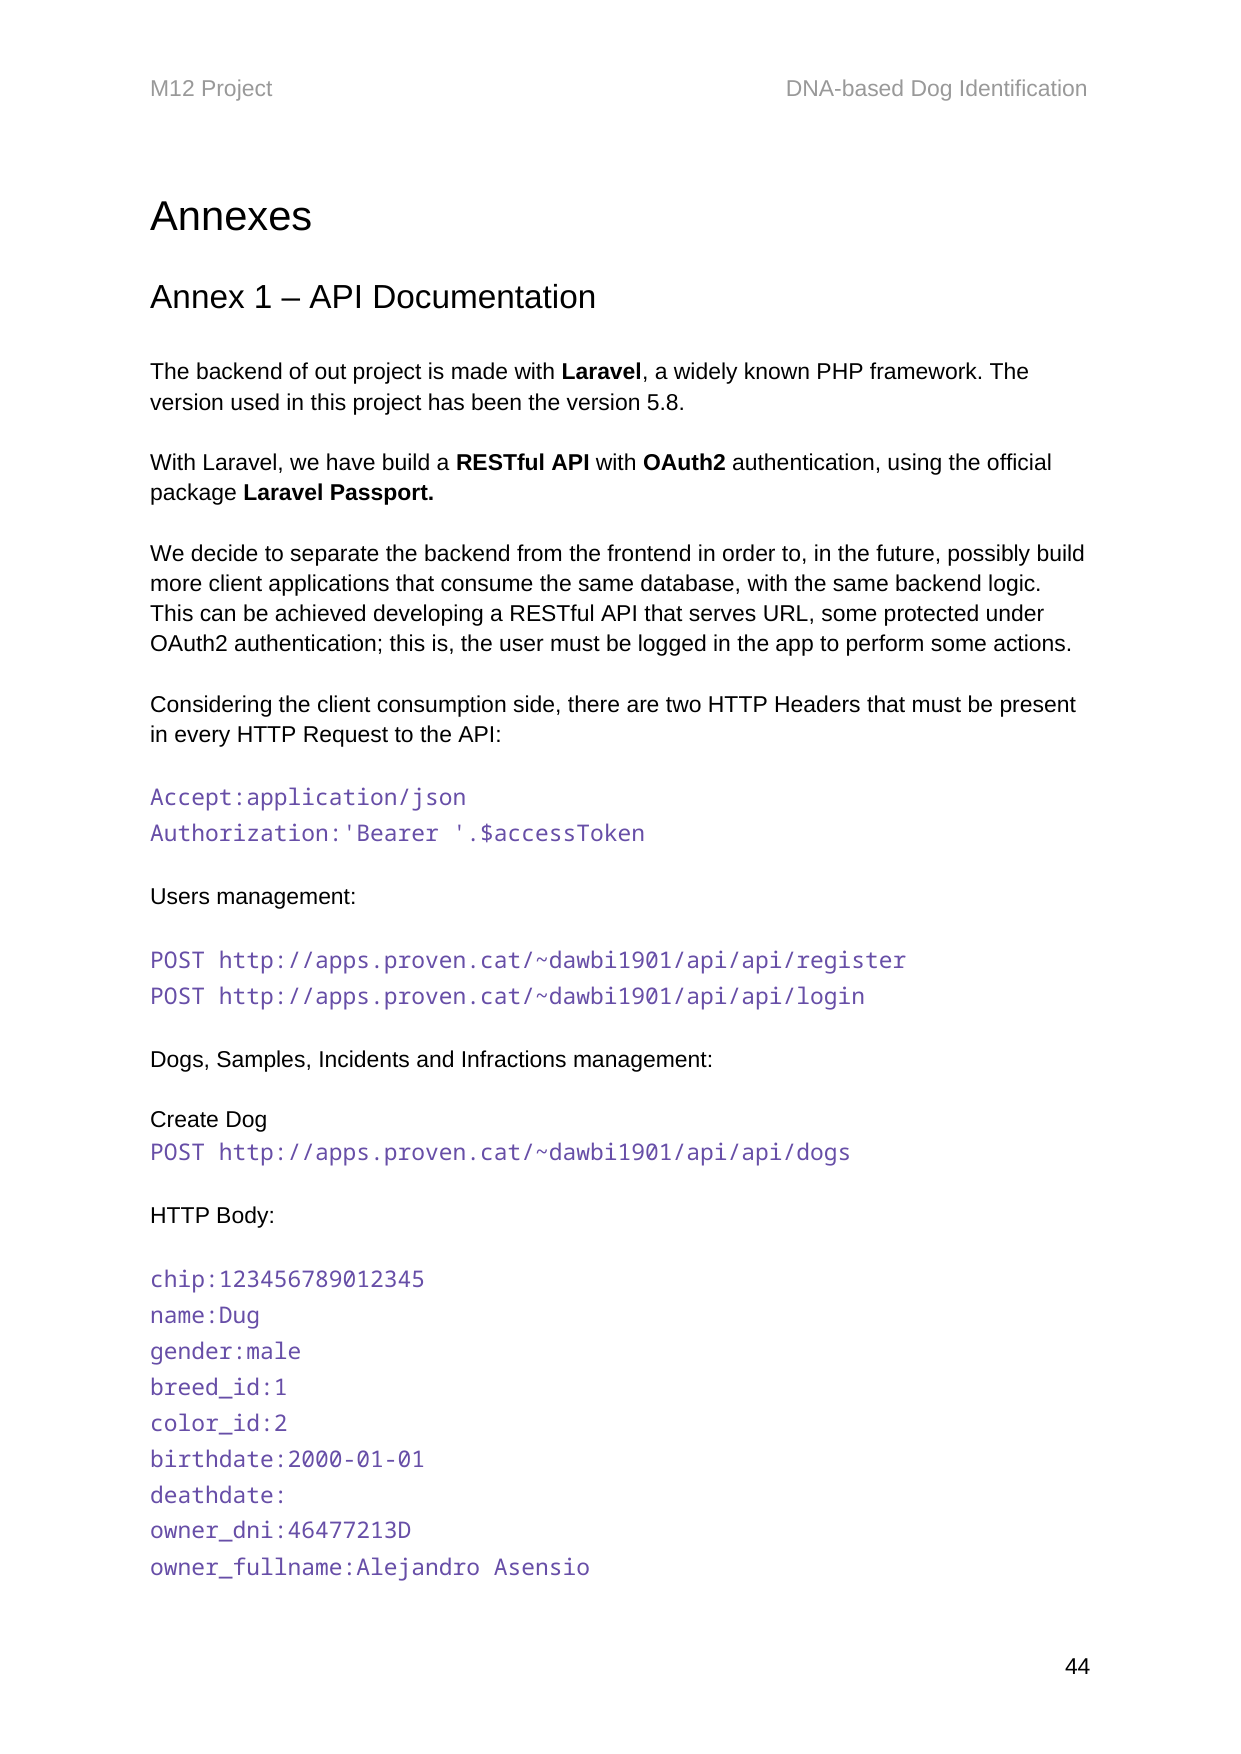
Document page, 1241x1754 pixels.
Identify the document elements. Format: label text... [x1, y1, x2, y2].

subtitle Annexes [150, 192, 1090, 239]
text owner_dni:46477213D [150, 1514, 1090, 1546]
text deathdate: [150, 1478, 1090, 1510]
text POST http://apps.proven.cat/~dawbi1901/api/api/register [150, 944, 1090, 975]
text POST http://apps.proven.cat/~dawbi1901/api/api/login [150, 979, 1090, 1011]
text Authorization:'Bearer '.$accessToken [150, 817, 1090, 848]
text name:Dug [150, 1299, 1090, 1330]
text Create Dog [150, 1106, 1090, 1132]
text Users management: [150, 883, 1090, 909]
text POST http://apps.proven.cat/~dawbi1901/api/api/dogs [150, 1136, 1090, 1168]
text The backend of out project is made with Laravel, a widely known PHP framework. The version used in this project has been the version 5.8. [150, 358, 1090, 415]
text Accept:application/json [150, 781, 1090, 812]
text chip:123456789012345 [150, 1263, 1090, 1294]
text color_id:2 [150, 1407, 1090, 1438]
text With Laravel, we have build a RESTful API with OAuth2 authentication, using the official package Laravel Passport. [150, 449, 1090, 505]
text We decide to separate the backend from the frontend in order to, in the future, possibly build more client applications that consume the same database, with the same backend logic. This can be achieved developing a RESTful API that serves URL, some protected under OAuth2 authentication; this is, the user must be logged in the app to perform some actions. [150, 539, 1090, 656]
subtitle Annex 1 – API Documentation [150, 277, 1090, 316]
text breed_id:1 [150, 1371, 1090, 1402]
text HTTP Body: [150, 1202, 1090, 1229]
text Considering the client consumption side, there are two HTTP Headers that must be present in every HTTP Request to the API: [150, 691, 1090, 747]
text Dogs, Samples, Incidents and Infractions management: [150, 1046, 1090, 1072]
text gender:male [150, 1335, 1090, 1366]
text owner_fullname:Alejandro Asensio [150, 1550, 1090, 1582]
text birthdate:2000-01-01 [150, 1443, 1090, 1474]
